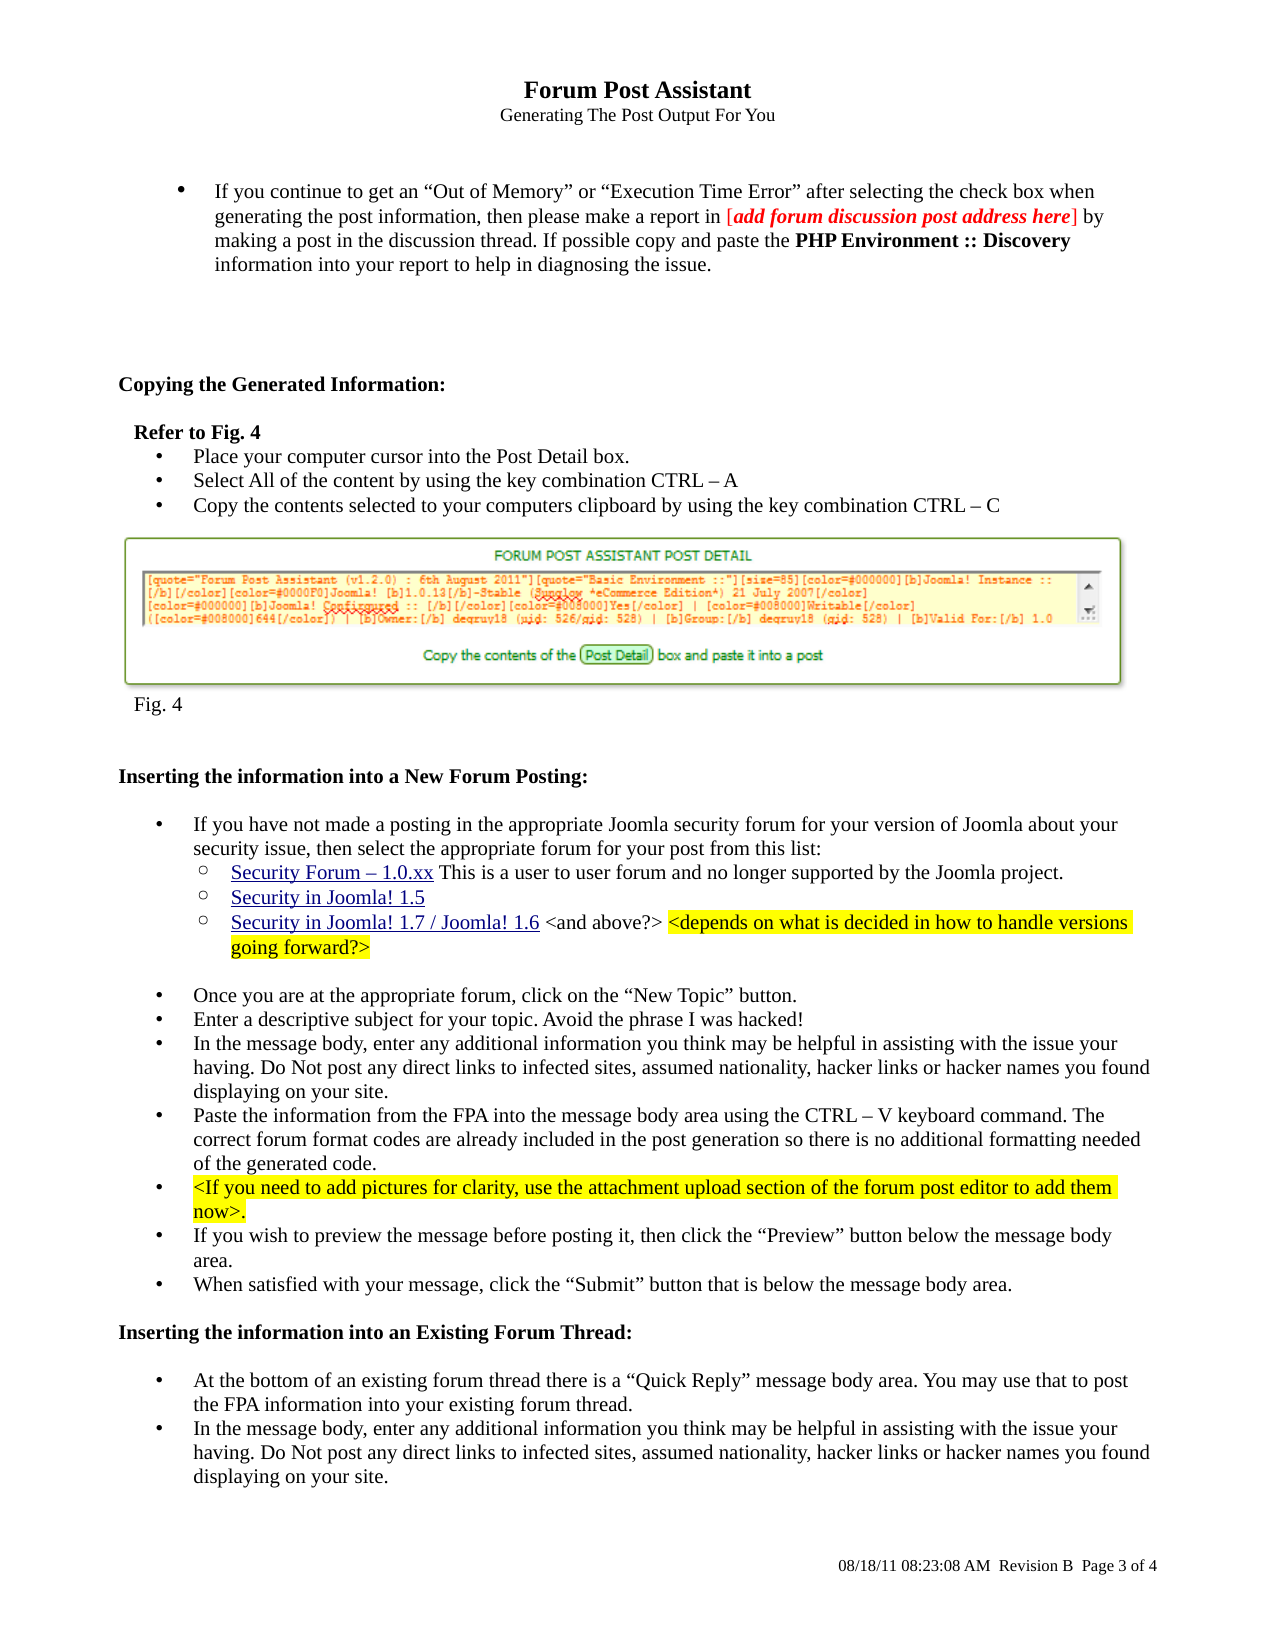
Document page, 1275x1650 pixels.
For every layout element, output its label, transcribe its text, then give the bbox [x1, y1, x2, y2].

list If you wish to preview the message before posting it, then click the “Preview” button below the message body area. [156, 1223, 1157, 1272]
list If you have not made a posting in the appropriate Joomla security forum for your version of Joomla about your security issue, then select the appropriate forum for your post from this list: [156, 812, 1157, 860]
list Copy the contents selected to your computers clipboard by using the key combination CTRL – C [156, 492, 1157, 517]
list Paste the information from the FPA into the message body area using the CTRL – V keyboard command. The correct forum format codes are already included in the post generation so there is no additional formatting needed of the generated code. [156, 1103, 1157, 1175]
text Refer to Fig. 4 [118, 420, 1157, 444]
text Inserting the information into a New Forum Posting: [118, 764, 1157, 788]
list If you continue to get an “Out of Memory” or “Execution Time Error” after selecting the check box when generating the post information, then please make a report in [add forum discussion post address here] by making a post in the discussion thread. If possible copy and paste the PHP Environment :: Discovery information into your report to help in diagnosing the issue. [177, 179, 1157, 276]
list In the message body, enter any additional information you think may be helpful in assisting with the issue your having. Do Not post any direct links to infected sites, assumed nationality, hacker links or hacker names you found displaying on your site. [156, 1031, 1157, 1103]
list Select All of the content by using the key combination CTRL – A [156, 468, 1157, 492]
list Security in Joomla! 1.7 / Joomla! 1.6 <and above?> <depends on what is decided in how to handle versions going forward?> [193, 910, 1157, 959]
list Enter a descriptive subject for your topic. Avoid the phrase I was hacked! [156, 1007, 1157, 1031]
list In the message body, enter any additional information you think may be helpful in assisting with the issue your having. Do Not post any direct links to infected sites, assumed nationality, hacker links or hacker names you found displaying on your site. [156, 1416, 1157, 1488]
text Fig. 4 [118, 517, 1157, 716]
list Security in Joomla! 1.5 [193, 885, 1157, 910]
text Inserting the information into an Existing Forum Thread: [118, 1320, 1157, 1344]
list Once you are at the appropriate forum, click on the “New Topic” button. [156, 983, 1157, 1007]
list Place your computer cursor into the Post Detail box. [156, 444, 1157, 468]
text Copying the Generated Information: [118, 372, 1157, 396]
list When satisfied with your message, click the “Submit” button that is below the message body area. [156, 1272, 1157, 1296]
list Security Forum – 1.0.xx This is a user to user forum and no longer supported by the Joomla project. [193, 860, 1157, 885]
list At the bottom of an existing forum thread there is a “Quick Reply” message body area. You may use that to post the FPA information into your existing forum thread. [156, 1368, 1157, 1416]
list <If you need to add pictures for clarity, use the attachment upload section of the forum post editor to add them now>. [156, 1175, 1157, 1223]
